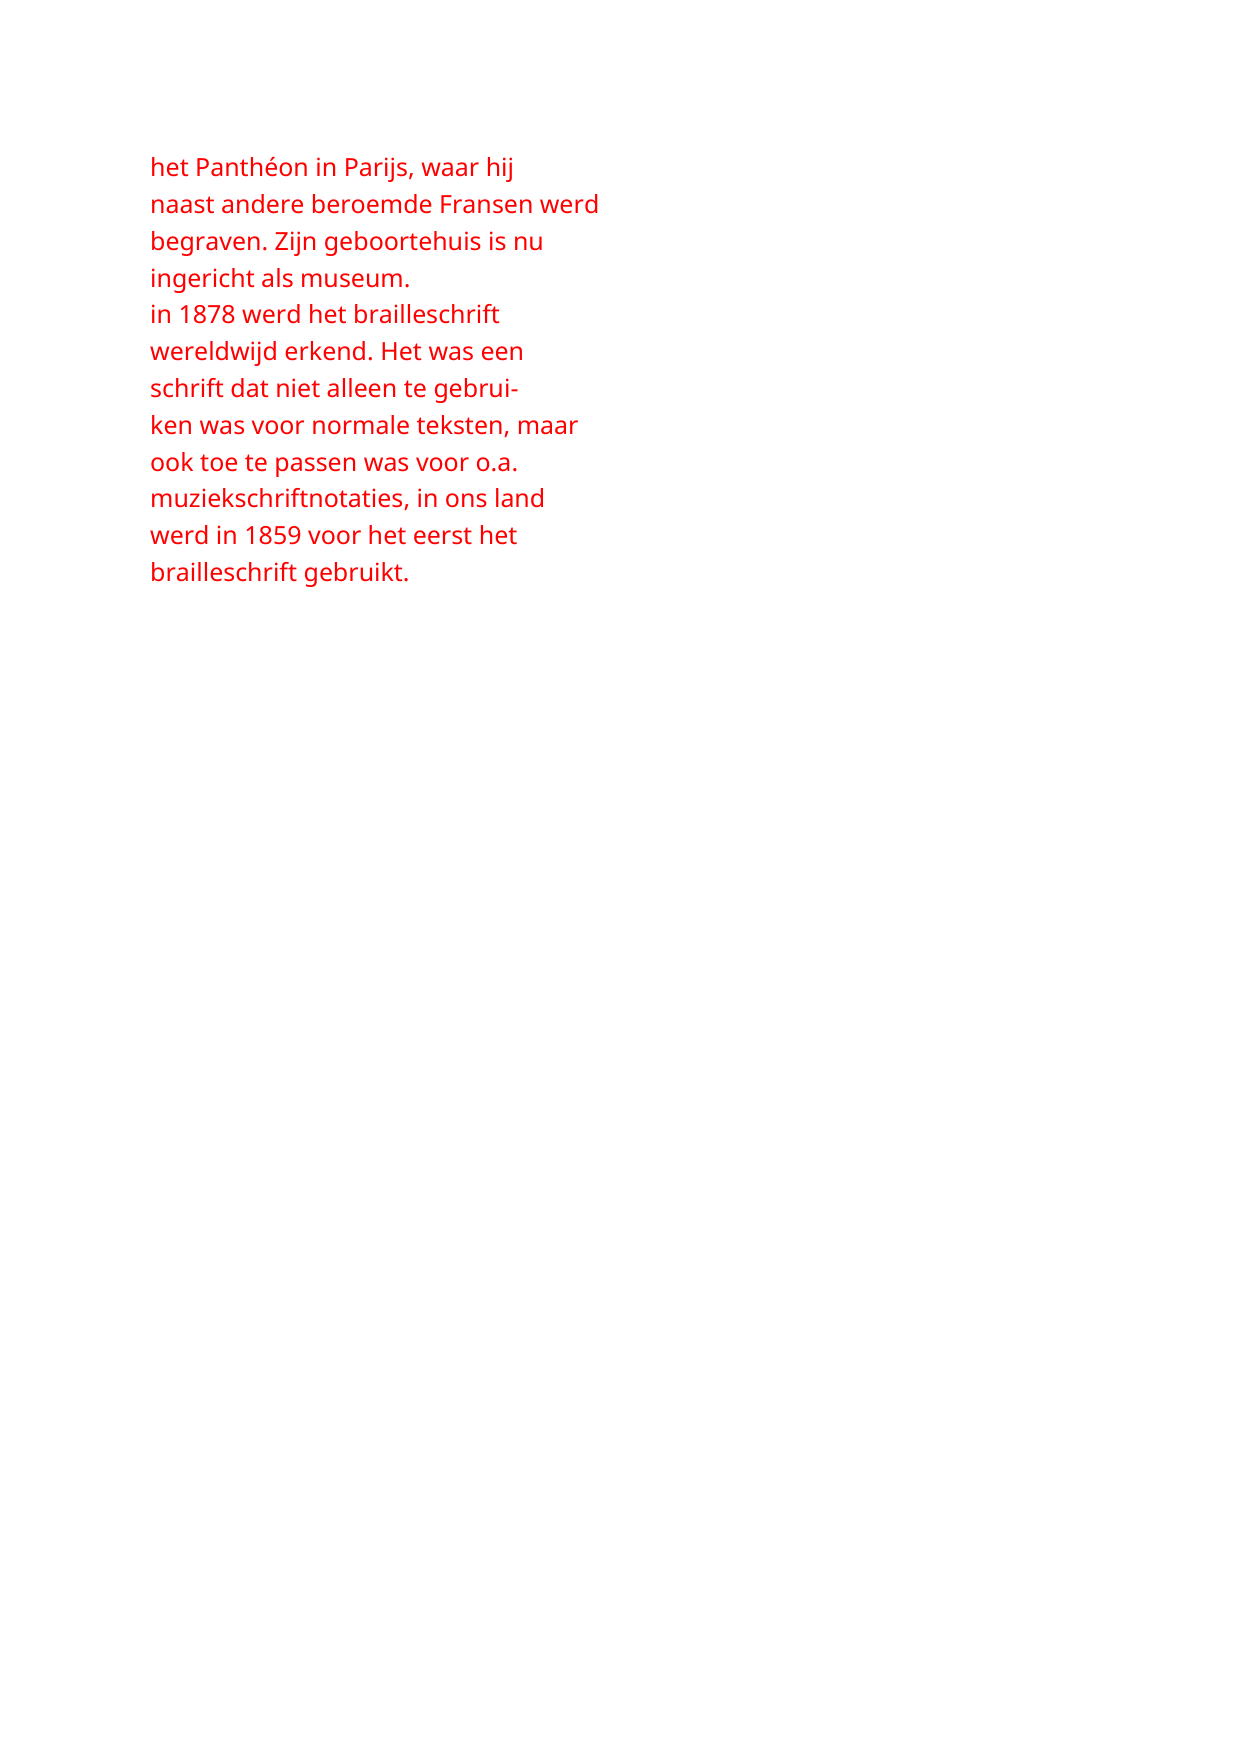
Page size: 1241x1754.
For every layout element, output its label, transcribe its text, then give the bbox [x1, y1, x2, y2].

text het Panthéon in Parijs, waar hij [150, 150, 1090, 184]
text begraven. Zijn geboortehuis is nu [150, 223, 1090, 258]
text in 1878 werd het brailleschrift [150, 297, 1090, 331]
text ook toe te passen was voor o.a. [150, 444, 1090, 478]
text ingericht als museum. [150, 260, 1090, 294]
text schrift dat niet alleen te gebrui- [150, 371, 1090, 405]
text ken was voor normale teksten, maar [150, 407, 1090, 441]
text wereldwijd erkend. Het was een [150, 334, 1090, 368]
text werd in 1859 voor het eerst het [150, 518, 1090, 552]
text muziekschriftnotaties, in ons land [150, 481, 1090, 515]
text naast andere beroemde Fransen werd [150, 187, 1090, 221]
text brailleschrift gebruikt. [150, 554, 1090, 588]
